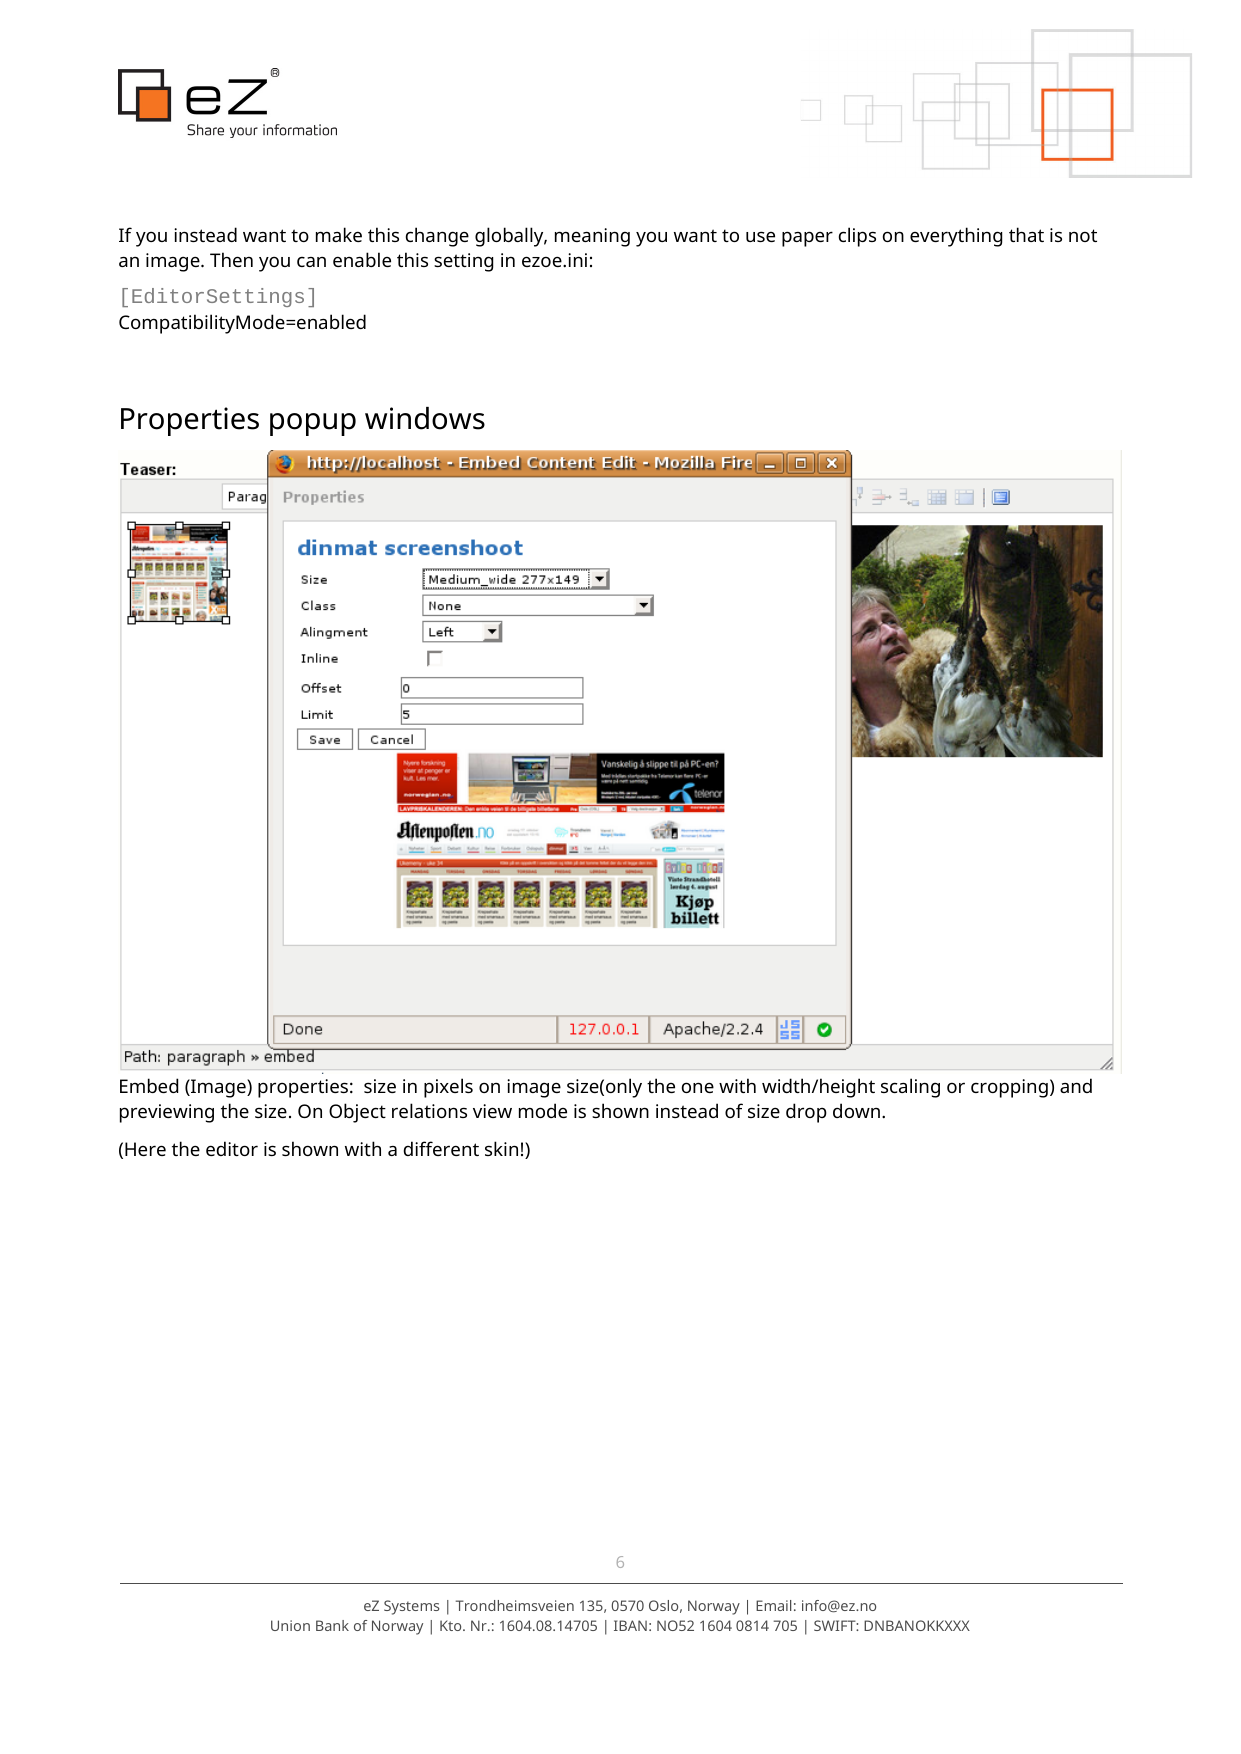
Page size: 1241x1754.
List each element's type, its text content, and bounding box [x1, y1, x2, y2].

subtitle Properties popup windows [118, 398, 1122, 438]
text If you instead want to make this change globally, meaning you want to use paper clips on everything that is not an image. Then you can enable this setting in ezoe.ini: [118, 222, 1122, 273]
picture [118, 450, 1122, 1074]
text CompatibilityMode=enabled [118, 309, 1122, 335]
text (Here the editor is shown with a different skin!) [118, 1137, 1122, 1162]
text Embed (Image) properties: size in pixels on image size(only the one with width/height scaling or cropping) and previewing the size. On Object relations view mode is shown instead of size drop down. [118, 1074, 1122, 1124]
text [EditorSettings] [118, 286, 1122, 309]
picture [800, 29, 1193, 178]
picture [118, 68, 442, 187]
